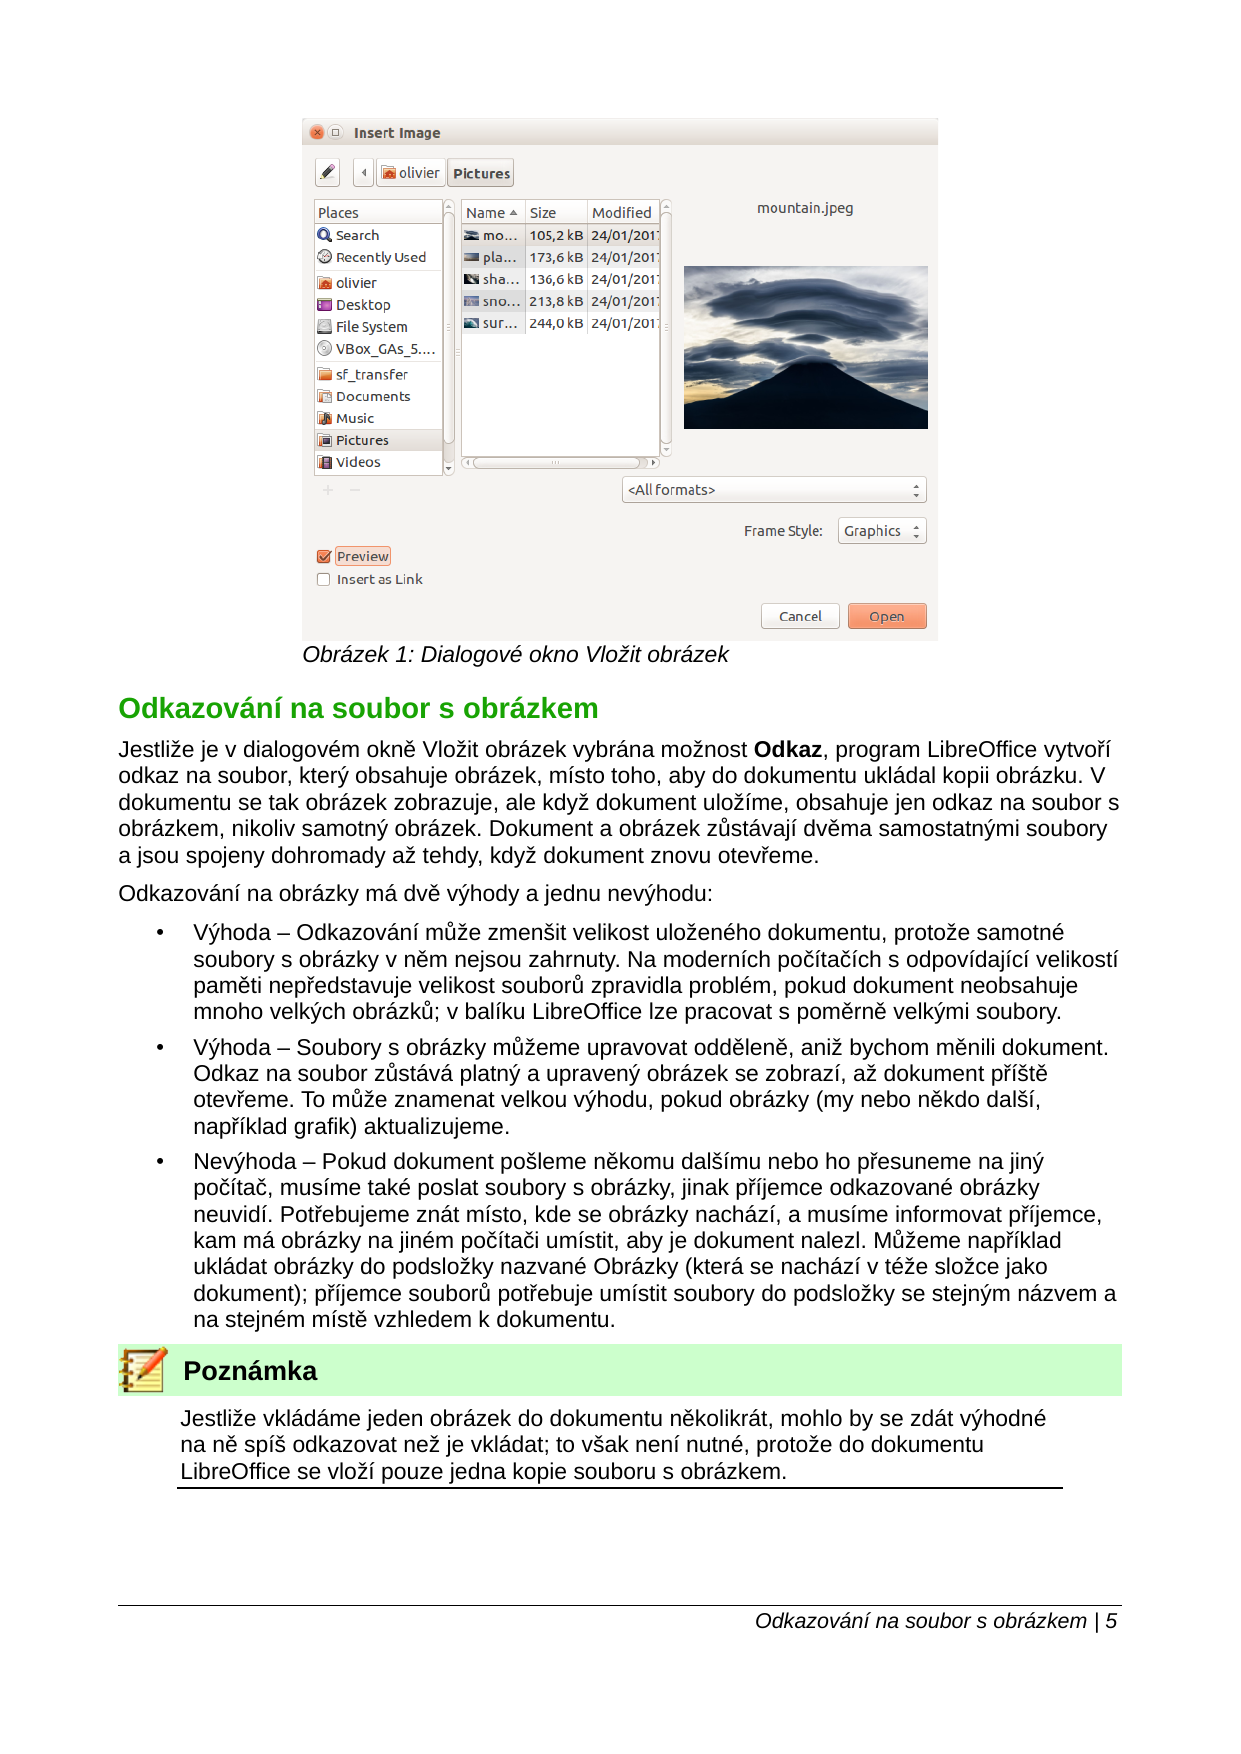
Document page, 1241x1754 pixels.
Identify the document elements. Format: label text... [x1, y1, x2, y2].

list Výhoda – Soubory s obrázky můžeme upravovat odděleně, aniž bychom měnili dokument. Odkaz na soubor zůstává platný a upravený obrázek se zobrazí, až dokument příště otevřeme. To může znamenat velkou výhodu, pokud obrázky (my nebo někdo další, například grafik) aktualizujeme. [156, 1033, 1122, 1139]
subtitle Odkazování na soubor s obrázkem [118, 691, 1122, 724]
text Obrázek 1: Dialogové okno Vložit obrázek [302, 641, 938, 667]
list Odkazování na obrázky má dvě výhody a jednu nevýhodu: [118, 880, 1122, 907]
text Jestliže vkládáme jeden obrázek do dokumentu několikrát, mohlo by se zdát výhodné na ně spíš odkazovat než je vkládat; to však není nutné, protože do dokumentu LibreOffice se vloží pouze jedna kopie souboru s obrázkem. [177, 1402, 1063, 1487]
picture [302, 118, 939, 641]
subtitle Poznámka [118, 1344, 1122, 1396]
picture [119, 1345, 170, 1396]
text Jestliže je v dialogovém okně Vložit obrázek vybrána možnost Odkaz, program LibreOffice vytvoří odkaz na soubor, který obsahuje obrázek, místo toho, aby do dokumentu ukládal kopii obrázku. V dokumentu se tak obrázek zobrazuje, ale když dokument uložíme, obsahuje jen odkaz na soubor s obrázkem, nikoliv samotný obrázek. Dokument a obrázek zůstávají dvěma samostatnými soubory a jsou spojeny dohromady až tehdy, když dokument znovu otevřeme. [118, 736, 1122, 868]
list Výhoda – Odkazování může zmenšit velikost uloženého dokumentu, protože samotné soubory s obrázky v něm nejsou zahrnuty. Na moderních počítačích s odpovídající velikostí paměti nepředstavuje velikost souborů zpravidla problém, pokud dokument neobsahuje mnoho velkých obrázků; v balíku LibreOffice lze pracovat s poměrně velkými soubory. [156, 919, 1122, 1025]
list Nevýhoda – Pokud dokument pošleme někomu dalšímu nebo ho přesuneme na jiný počítač, musíme také poslat soubory s obrázky, jinak příjemce odkazované obrázky neuvidí. Potřebujeme znát místo, kde se obrázky nachází, a musíme informovat příjemce, kam má obrázky na jiném počítači umístit, aby je dokument nalezl. Můžeme například ukládat obrázky do podsložky nazvané Obrázky (která se nachází v téže složce jako dokument); příjemce souborů potřebuje umístit soubory do podsložky se stejným názvem a na stejném místě vzhledem k dokumentu. [156, 1148, 1122, 1332]
